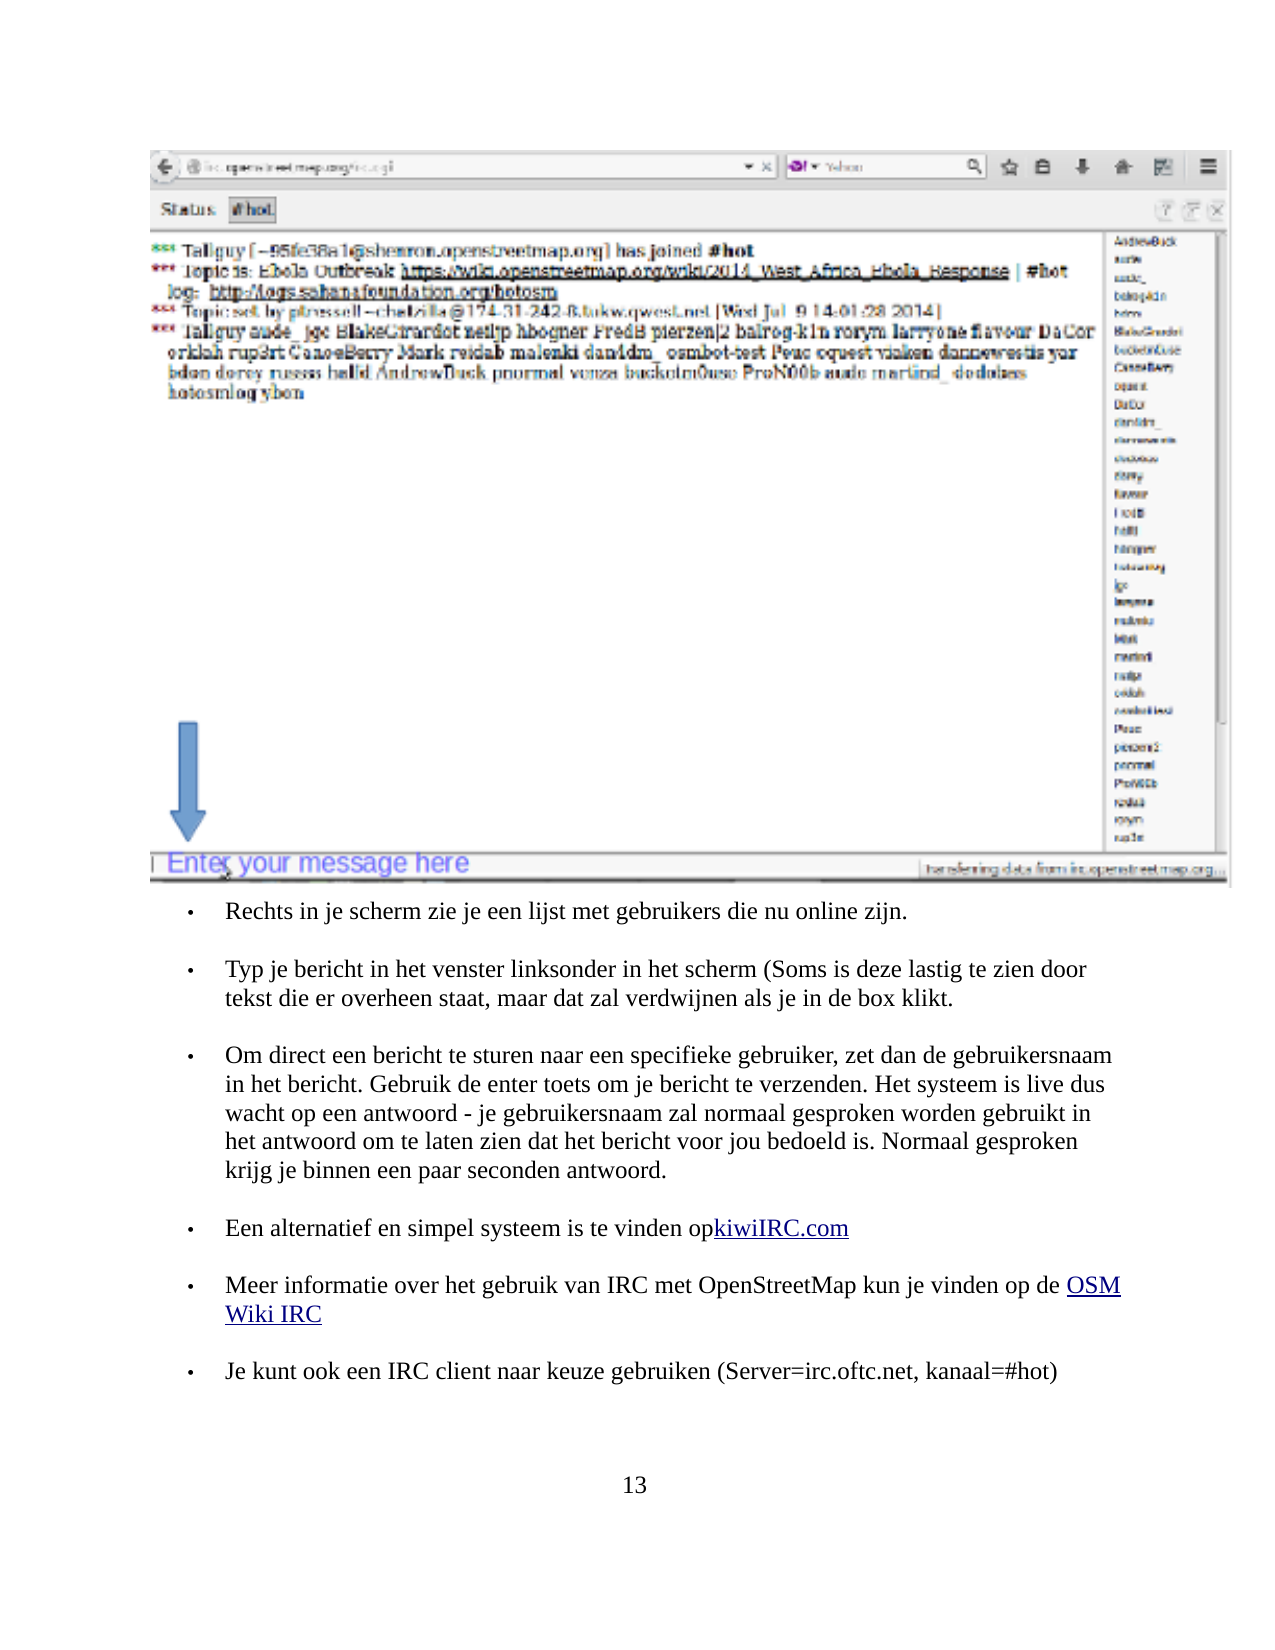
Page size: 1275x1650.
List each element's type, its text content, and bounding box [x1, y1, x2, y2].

picture [150, 150, 1234, 888]
list Je kunt ook een IRC client naar keuze gebruiken (Server=irc.oftc.net, kanaal=#hot) [187, 1356, 1125, 1385]
list Rechts in je scherm zie je een lijst met gebruikers die nu online zijn. [187, 896, 1125, 954]
list Meer informatie over het gebruik van IRC met OpenStreetMap kun je vinden op de OSM Wiki IRC [187, 1270, 1125, 1356]
list Om direct een bericht te sturen naar een specifieke gebruiker, zet dan de gebruikersnaam in het bericht. Gebruik de enter toets om je bericht te verzenden. Het systeem is live dus wacht op een antwoord - je gebruikersnaam zal normaal gesproken worden gebruikt in het antwoord om te laten zien dat het bericht voor jou bedoeld is. Normaal gesproken krijg je binnen een paar seconden antwoord. [187, 1040, 1125, 1213]
list Een alternatief en simpel systeem is te vinden opkiwiIRC.com [187, 1213, 1125, 1270]
list Typ je bericht in het venster linksonder in het scherm (Soms is deze lastig te zien door tekst die er overheen staat, maar dat zal verdwijnen als je in de box klikt. [187, 954, 1125, 1040]
